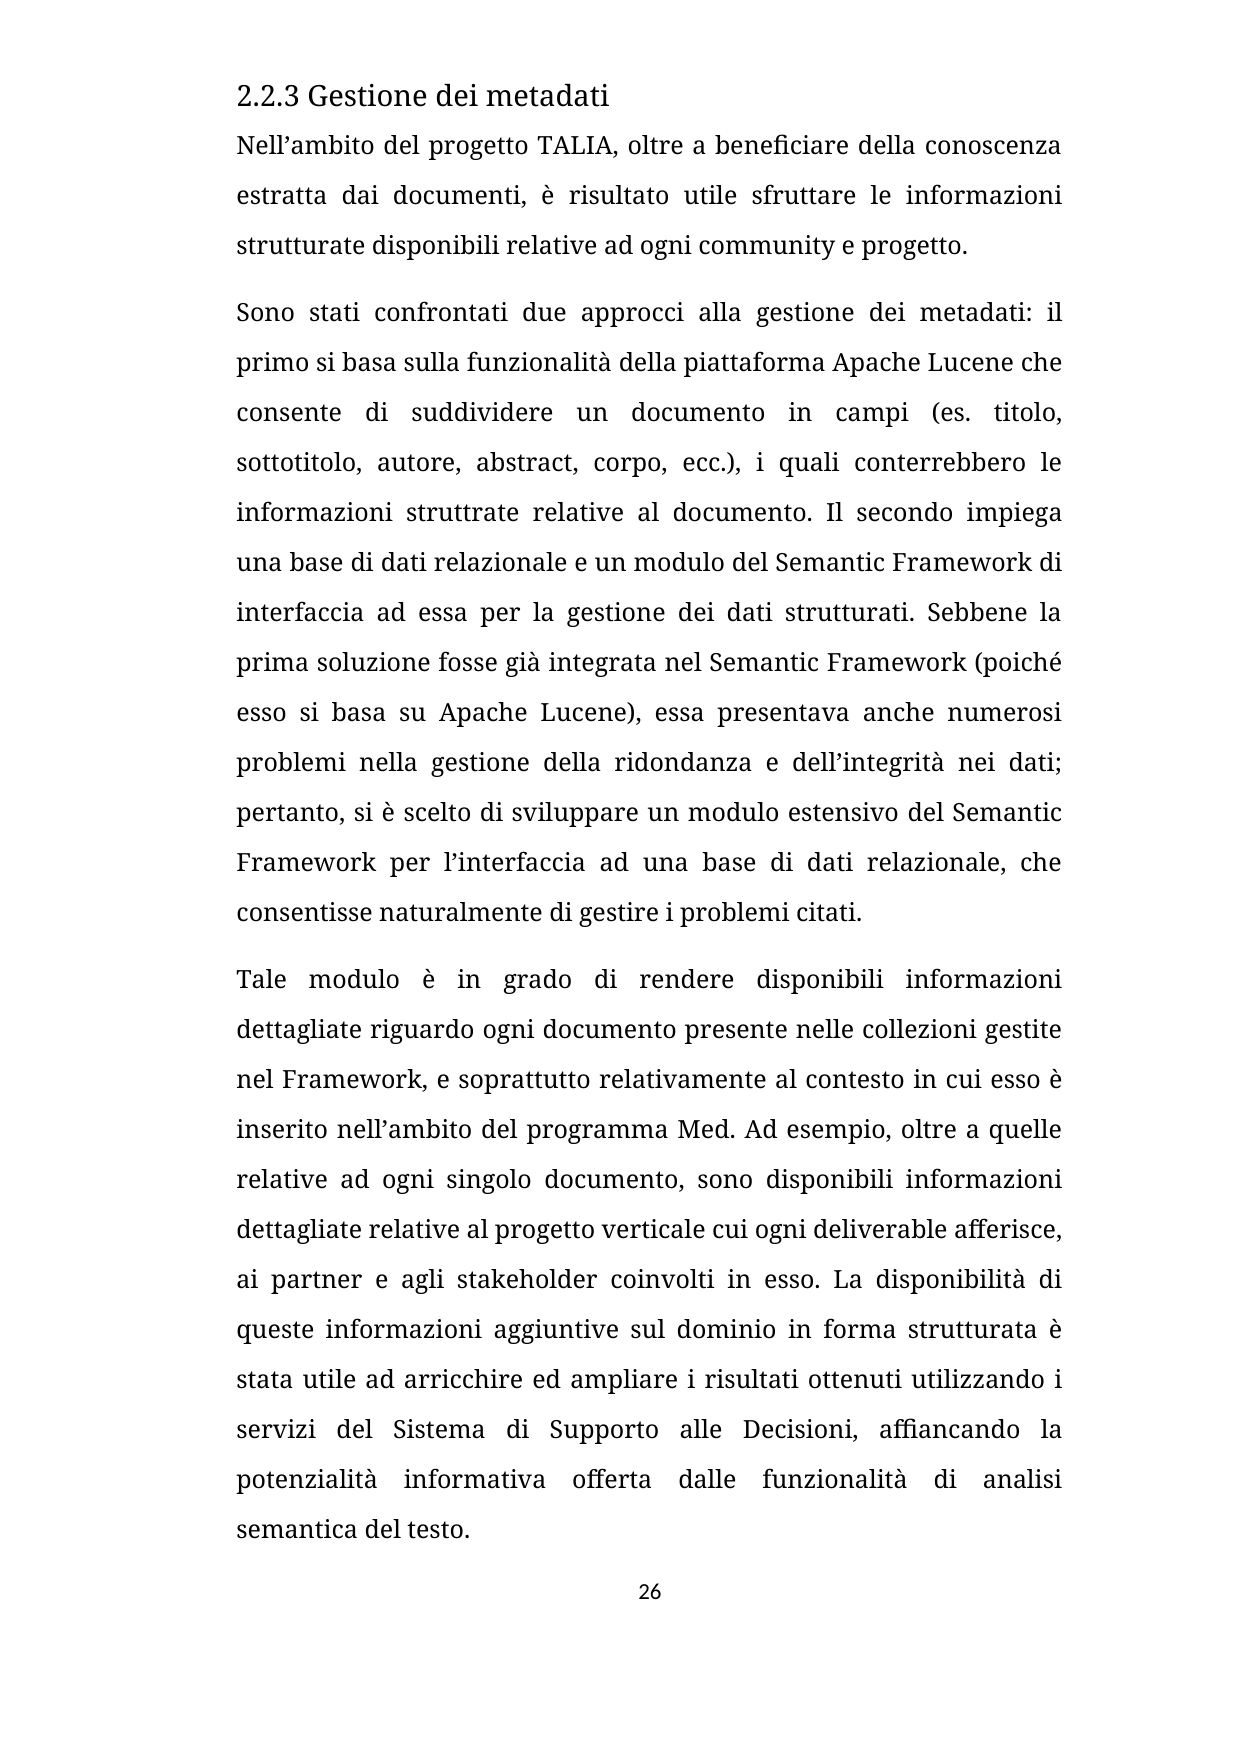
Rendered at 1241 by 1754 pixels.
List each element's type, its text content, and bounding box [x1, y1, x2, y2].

text Sono stati confrontati due approcci alla gestione dei metadati: il primo si basa sulla funzionalità della piattaforma Apache Lucene che consente di suddividere un documento in campi (es. titolo, sottotitolo, autore, abstract, corpo, ecc.), i quali conterrebbero le informazioni struttrate relative al documento. Il secondo impiega una base di dati relazionale e un modulo del Semantic Framework di interfaccia ad essa per la gestione dei dati strutturati. Sebbene la prima soluzione fosse già integrata nel Semantic Framework (poiché esso si basa su Apache Lucene), essa presentava anche numerosi problemi nella gestione della ridondanza e dell’integrità nei dati; pertanto, si è scelto di sviluppare un modulo estensivo del Semantic Framework per l’interfaccia ad una base di dati relazionale, che consentisse naturalmente di gestire i problemi citati. [236, 281, 1063, 931]
text Tale modulo è in grado di rendere disponibili informazioni dettagliate riguardo ogni documento presente nelle collezioni gestite nel Framework, e soprattutto relativamente al contesto in cui esso è inserito nell’ambito del programma Med. Ad esempio, oltre a quelle relative ad ogni singolo documento, sono disponibili informazioni dettagliate relative al progetto verticale cui ogni deliverable afferisce, ai partner e agli stakeholder coinvolti in esso. La disponibilità di queste informazioni aggiuntive sul dominio in forma strutturata è stata utile ad arricchire ed ampliare i risultati ottenuti utilizzando i servizi del Sistema di Supporto alle Decisioni, affiancando la potenzialità informativa offerta dalle funzionalità di analisi semantica del testo. [236, 948, 1063, 1548]
subtitle 2.2.3 Gestione dei metadati [236, 75, 1063, 115]
text Nell’ambito del progetto TALIA, oltre a beneficiare della conoscenza estratta dai documenti, è risultato utile sfruttare le informazioni strutturate disponibili relative ad ogni community e progetto. [236, 115, 1063, 265]
